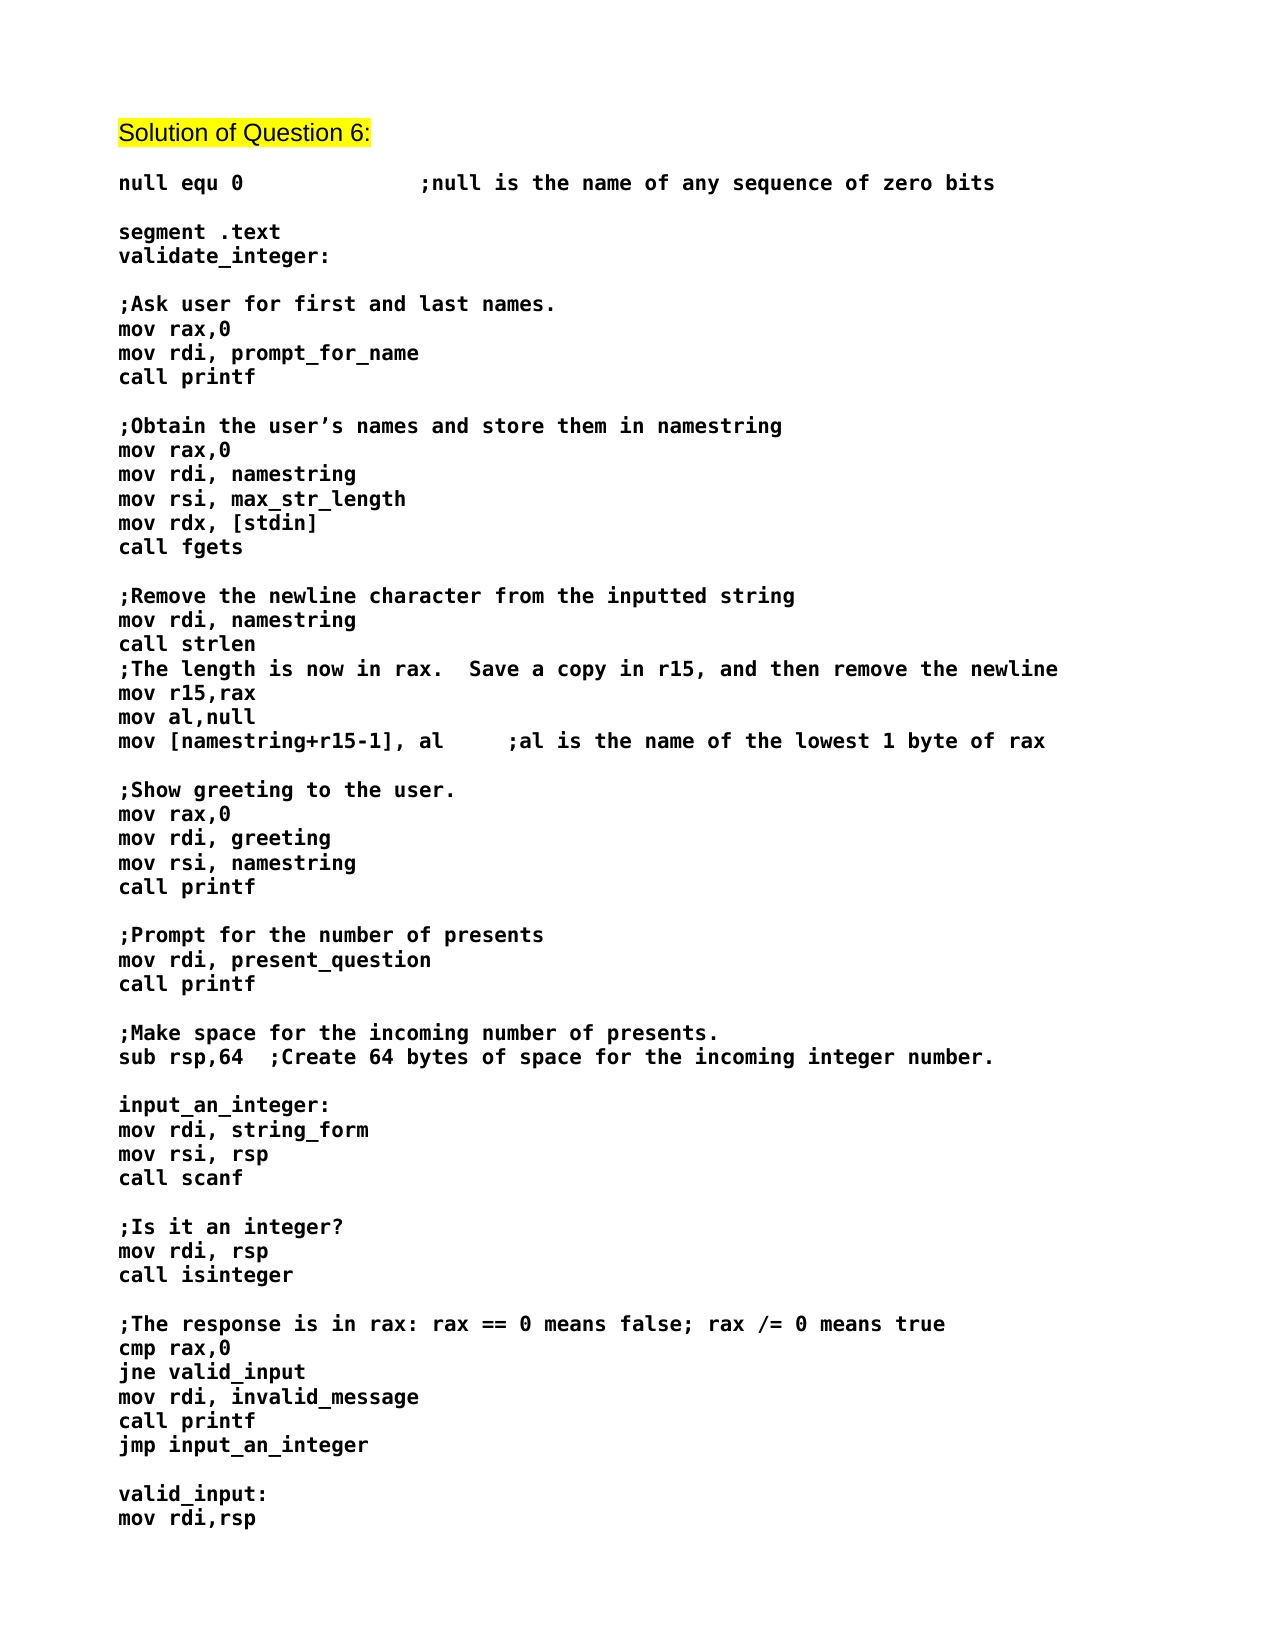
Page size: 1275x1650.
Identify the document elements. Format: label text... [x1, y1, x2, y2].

text mov rdi, string_form [118, 1118, 1157, 1142]
text Solution of Question 6: [118, 118, 1157, 147]
text segment .text [118, 220, 1157, 244]
text mov rsi, max_str_length [118, 487, 1157, 511]
text ;Remove the newline character from the inputted string [118, 584, 1157, 608]
text mov r15,rax [118, 681, 1157, 705]
text call printf [118, 365, 1157, 389]
text ;Obtain the user’s names and store them in namestring [118, 414, 1157, 438]
text mov rdi, greeting [118, 826, 1157, 851]
text call strlen [118, 632, 1157, 657]
text mov rdi, invalid_message [118, 1385, 1157, 1409]
text mov rsi, namestring [118, 851, 1157, 875]
text jmp input_an_integer [118, 1433, 1157, 1457]
text call printf [118, 1409, 1157, 1433]
text call isinteger [118, 1263, 1157, 1288]
text mov [namestring+r15-1], al ;al is the name of the lowest 1 byte of rax [118, 729, 1157, 754]
text mov rdi, prompt_for_name [118, 341, 1157, 365]
text null equ 0 ;null is the name of any sequence of zero bits [118, 171, 1157, 195]
text ;The length is now in rax. Save a copy in r15, and then remove the newline [118, 657, 1157, 681]
text call scanf [118, 1166, 1157, 1191]
text mov rdi, namestring [118, 462, 1157, 487]
text ;Show greeting to the user. [118, 778, 1157, 802]
text cmp rax,0 [118, 1336, 1157, 1360]
text sub rsp,64 ;Create 64 bytes of space for the incoming integer number. [118, 1045, 1157, 1069]
text call printf [118, 875, 1157, 899]
text call fgets [118, 535, 1157, 559]
text ;Prompt for the number of presents [118, 923, 1157, 948]
text input_an_integer: [118, 1093, 1157, 1118]
text validate_integer: [118, 244, 1157, 268]
text mov rdi, namestring [118, 608, 1157, 632]
text mov rax,0 [118, 438, 1157, 462]
text mov rsi, rsp [118, 1142, 1157, 1166]
text call printf [118, 972, 1157, 996]
text mov rdi,rsp [118, 1506, 1157, 1530]
text valid_input: [118, 1482, 1157, 1506]
text jne valid_input [118, 1360, 1157, 1385]
text ;Is it an integer? [118, 1215, 1157, 1239]
text ;Make space for the incoming number of presents. [118, 1021, 1157, 1045]
text mov rax,0 [118, 317, 1157, 341]
text mov rdi, rsp [118, 1239, 1157, 1263]
text ;The response is in rax: rax == 0 means false; rax /= 0 means true [118, 1312, 1157, 1336]
text mov rdx, [stdin] [118, 511, 1157, 535]
text mov al,null [118, 705, 1157, 729]
text ;Ask user for first and last names. [118, 292, 1157, 317]
text mov rdi, present_question [118, 948, 1157, 972]
text mov rax,0 [118, 802, 1157, 826]
